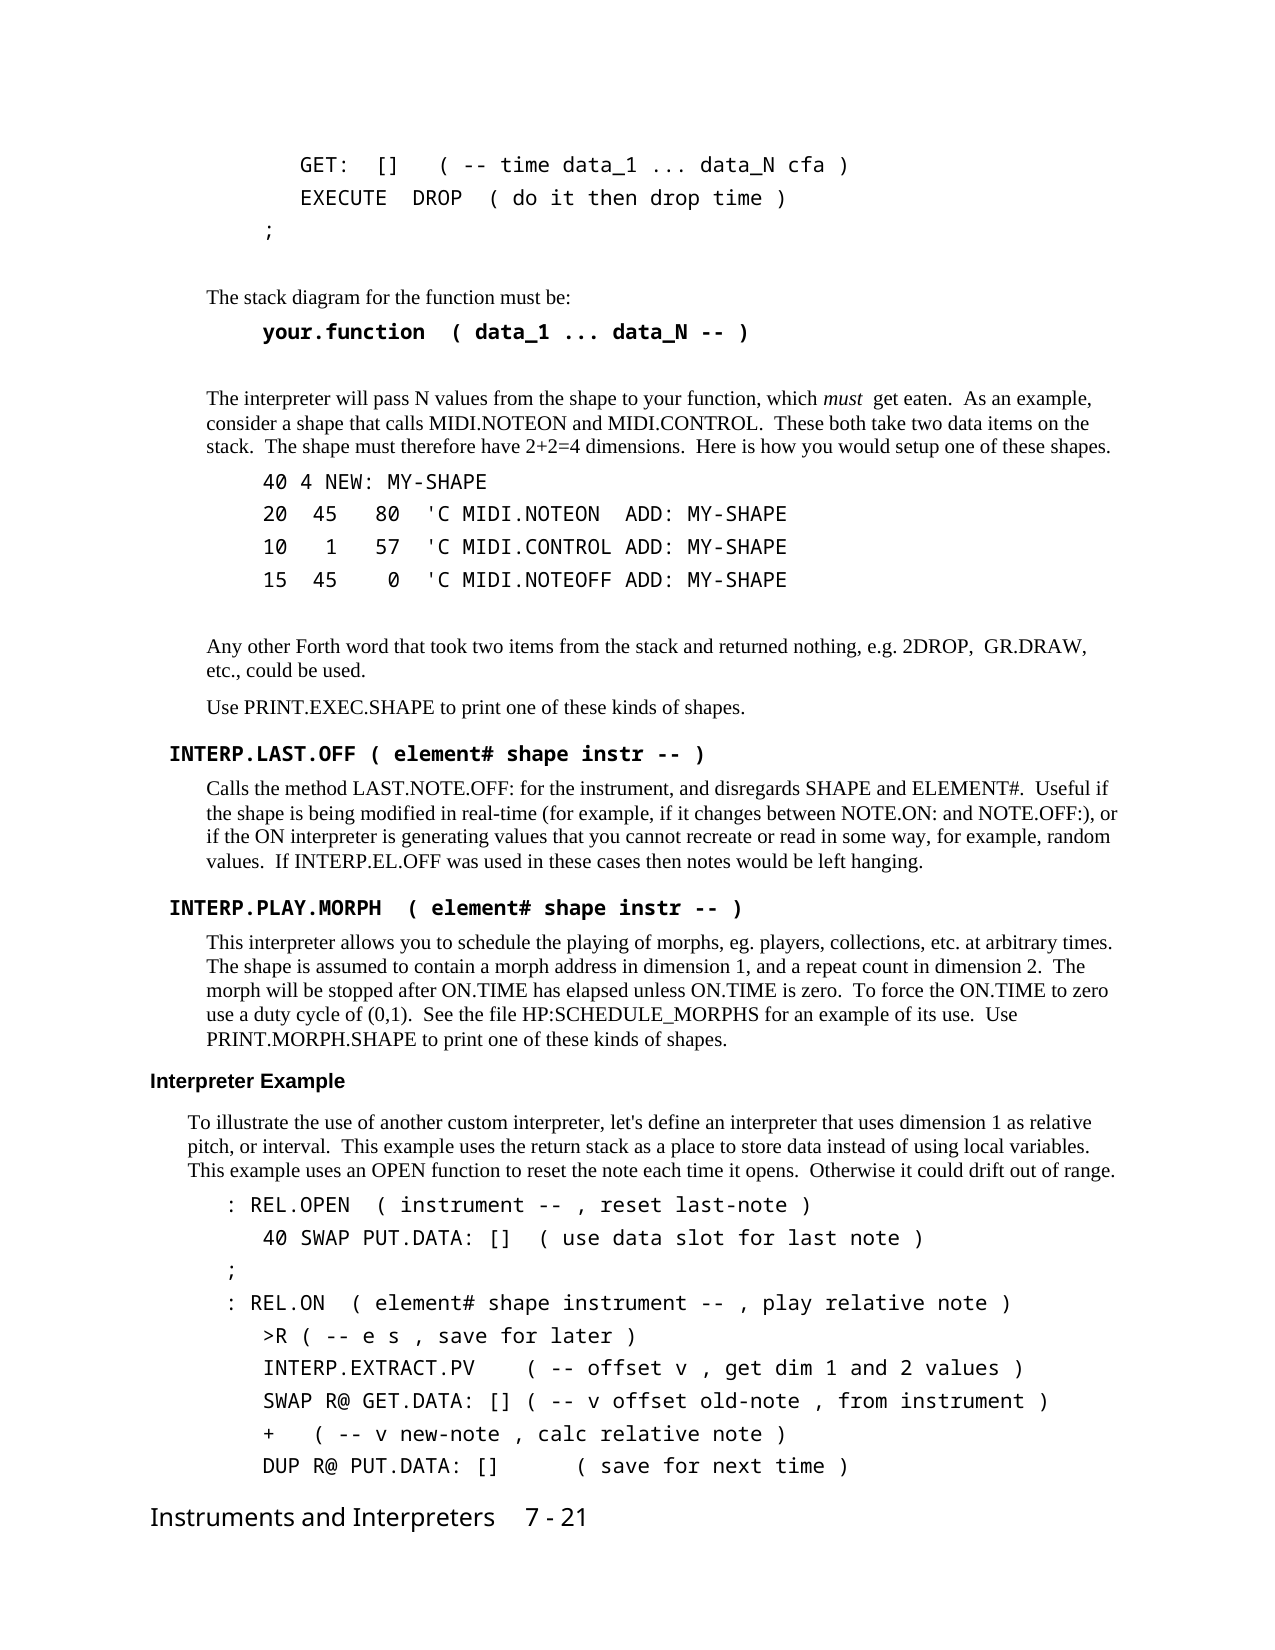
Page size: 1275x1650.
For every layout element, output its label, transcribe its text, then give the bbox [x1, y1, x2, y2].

text 20 45 80 'C MIDI.NOTEON ADD: MY-SHAPE [262, 499, 1125, 528]
text your.function ( data_1 ... data_N -- ) [262, 317, 1125, 345]
text The stack diagram for the function must be: [206, 284, 1125, 309]
text + ( -- v new-note , calc relative note ) [225, 1419, 1125, 1447]
text Calls the method LAST.NOTE.OFF: for the instrument, and disregards SHAPE and ELEMENT#. Useful if the shape is being modified in real-time (for example, if it changes between NOTE.ON: and NOTE.OFF:), or if the ON interpreter is generating values that you cannot recreate or read in some way, for example, random values. If INTERP.EL.OFF was used in these cases then notes would be left hanging. [206, 776, 1125, 873]
text This interpreter allows you to schedule the playing of morphs, eg. players, collections, etc. at arbitrary times. The shape is assumed to contain a morph address in dimension 1, and a repeat count in dimension 2. The morph will be stopped after ON.TIME has elapsed unless ON.TIME is zero. To force the ON.TIME to zero use a duty cycle of (0,1). See the file HP:SCHEDULE_MORPHS for an example of its use. Use PRINT.MORPH.SHAPE to print one of these kinds of shapes. [206, 930, 1125, 1051]
text INTERP.PLAY.MORPH ( element# shape instr -- ) [169, 893, 1200, 922]
text DUP R@ PUT.DATA: [] ( save for next time ) [225, 1451, 1125, 1480]
text To illustrate the use of another custom interpreter, let's define an interpreter that uses dimension 1 as relative pitch, or interval. This example uses the return stack as a place to store data instead of using local variables. This example uses an OPEN function to reset the note each time it opens. Otherwise it could drift out of range. [187, 1110, 1125, 1182]
text 10 1 57 'C MIDI.CONTROL ADD: MY-SHAPE [262, 532, 1125, 561]
text : REL.OPEN ( instrument -- , reset last-note ) [225, 1190, 1125, 1219]
text ; [262, 215, 1125, 244]
text Any other Forth word that took two items from the stack and returned nothing, e.g. 2DROP, GR.DRAW, etc., could be used. [206, 634, 1125, 682]
text GET: [] ( -- time data_1 ... data_N cfa ) [262, 150, 1125, 178]
text INTERP.LAST.OFF ( element# shape instr -- ) [169, 739, 1200, 768]
text INTERP.EXTRACT.PV ( -- offset v , get dim 1 and 2 values ) [225, 1353, 1125, 1382]
text ; [225, 1256, 1125, 1284]
text Use PRINT.EXEC.SHAPE to print one of these kinds of shapes. [206, 695, 1125, 719]
text 40 SWAP PUT.DATA: [] ( use data slot for last note ) [225, 1223, 1125, 1251]
text SWAP R@ GET.DATA: [] ( -- v offset old-note , from instrument ) [225, 1386, 1125, 1414]
text EXECUTE DROP ( do it then drop time ) [262, 183, 1125, 211]
text The interpreter will pass N values from the shape to your function, which must get eaten. As an example, consider a shape that calls MIDI.NOTEON and MIDI.CONTROL. These both take two data items on the stack. The shape must therefore have 2+2=4 dimensions. Here is how you would setup one of these shapes. [206, 386, 1125, 458]
text 15 45 0 'C MIDI.NOTEOFF ADD: MY-SHAPE [262, 565, 1125, 593]
text >R ( -- e s , save for later ) [225, 1321, 1125, 1349]
text 40 4 NEW: MY-SHAPE [262, 467, 1125, 495]
text : REL.ON ( element# shape instrument -- , play relative note ) [225, 1288, 1125, 1317]
subtitle Interpreter Example [150, 1069, 1125, 1093]
